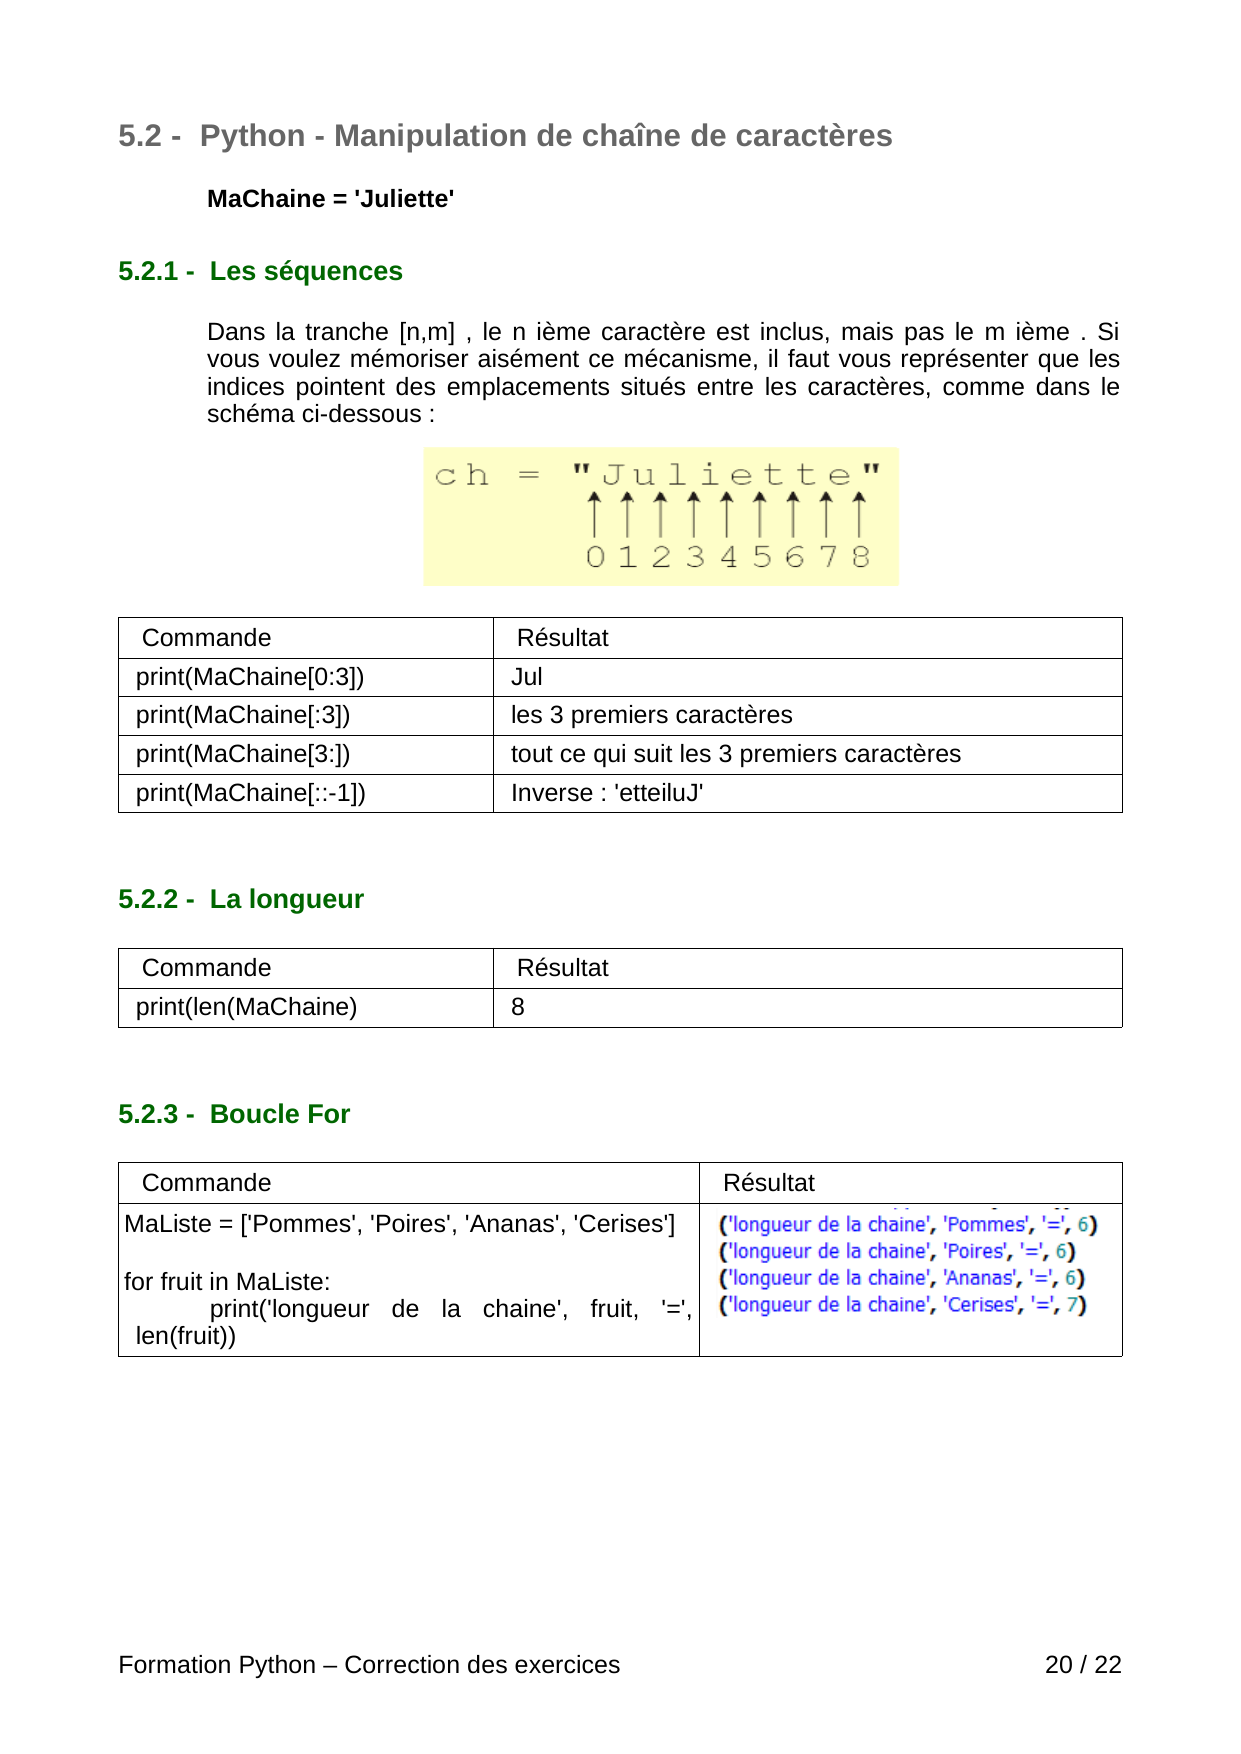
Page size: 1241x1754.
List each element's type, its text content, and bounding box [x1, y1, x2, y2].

table_cell tout ce qui suit les 3 premiers caractères [494, 736, 1122, 774]
table_cell print(MaChaine[:3]) [119, 697, 493, 735]
table_cell [700, 1209, 1122, 1356]
text MaChaine = 'Juliette' [207, 186, 1122, 213]
subtitle Python - Manipulation de chaîne de caractères [118, 117, 1122, 153]
table_header Résultat [700, 1163, 1122, 1203]
table_cell Inverse : 'etteiluJ' [494, 775, 1122, 812]
table_cell MaListe = ['Pommes', 'Poires', 'Ananas', 'Cerises'] for fruit in MaListe: print('longueur de la chaine', fruit, '=', len(fruit)) [119, 1204, 699, 1356]
table_header Commande [119, 949, 493, 988]
text Dans la tranche [n,m] , le n ième caractère est inclus, mais pas le m ième . Si vous voulez mémoriser aisément ce mécanisme, il faut vous représenter que les indices pointent des emplacements situés entre les caractères, comme dans le schéma ci-dessous : [207, 319, 1122, 427]
picture [716, 1208, 1106, 1318]
table_header Commande [119, 1163, 699, 1203]
table_cell print(MaChaine[::-1]) [119, 775, 493, 812]
table_cell 8 [494, 989, 1122, 1027]
table_header Résultat [494, 618, 1122, 658]
table_cell print(MaChaine[0:3]) [119, 659, 493, 696]
table_cell print(len(MaChaine) [119, 989, 493, 1027]
picture [423, 447, 900, 586]
table_header Résultat [494, 949, 1122, 988]
table_cell [700, 1204, 1122, 1208]
subtitle Les séquences [118, 255, 1122, 286]
table_cell Jul [494, 659, 1122, 696]
subtitle Boucle For [118, 1098, 1122, 1129]
table_header Commande [119, 618, 493, 658]
table_cell print(MaChaine[3:]) [119, 736, 493, 774]
subtitle La longueur [118, 883, 1122, 914]
table_cell les 3 premiers caractères [494, 697, 1122, 735]
